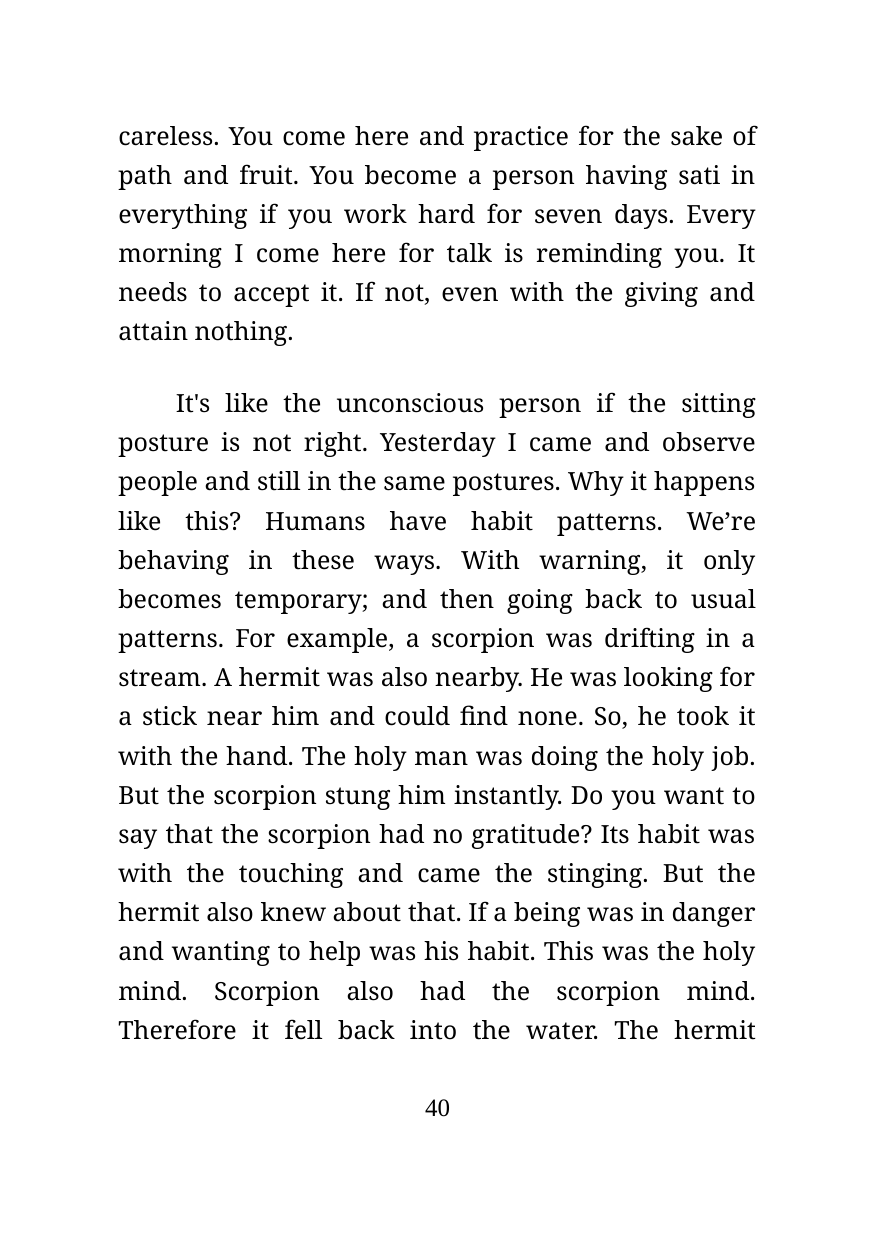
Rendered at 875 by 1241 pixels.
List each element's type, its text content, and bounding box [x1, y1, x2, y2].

text It's like the unconscious person if the sitting posture is not right. Yesterday I came and observe people and still in the same postures. Why it happens like this? Humans have habit patterns. We’re behaving in these ways. With warning, it only becomes temporary; and then going back to usual patterns. For example, a scorpion was drifting in a stream. A hermit was also nearby. He was looking for a stick near him and could find none. So, he took it with the hand. The holy man was doing the holy job. But the scorpion stung him instantly. Do you want to say that the scorpion had no gratitude? Its habit was with the touching and came the stinging. But the hermit also knew about that. If a being was in danger and wanting to help was his habit. This was the holy mind. Scorpion also had the scorpion mind. Therefore it fell back into the water. The hermit [118, 386, 756, 1046]
text careless. You come here and practice for the sake of path and fruit. You become a person having sati in everything if you work hard for seven days. Every morning I come here for talk is reminding you. It needs to accept it. If not, even with the giving and attain nothing. [118, 118, 756, 348]
